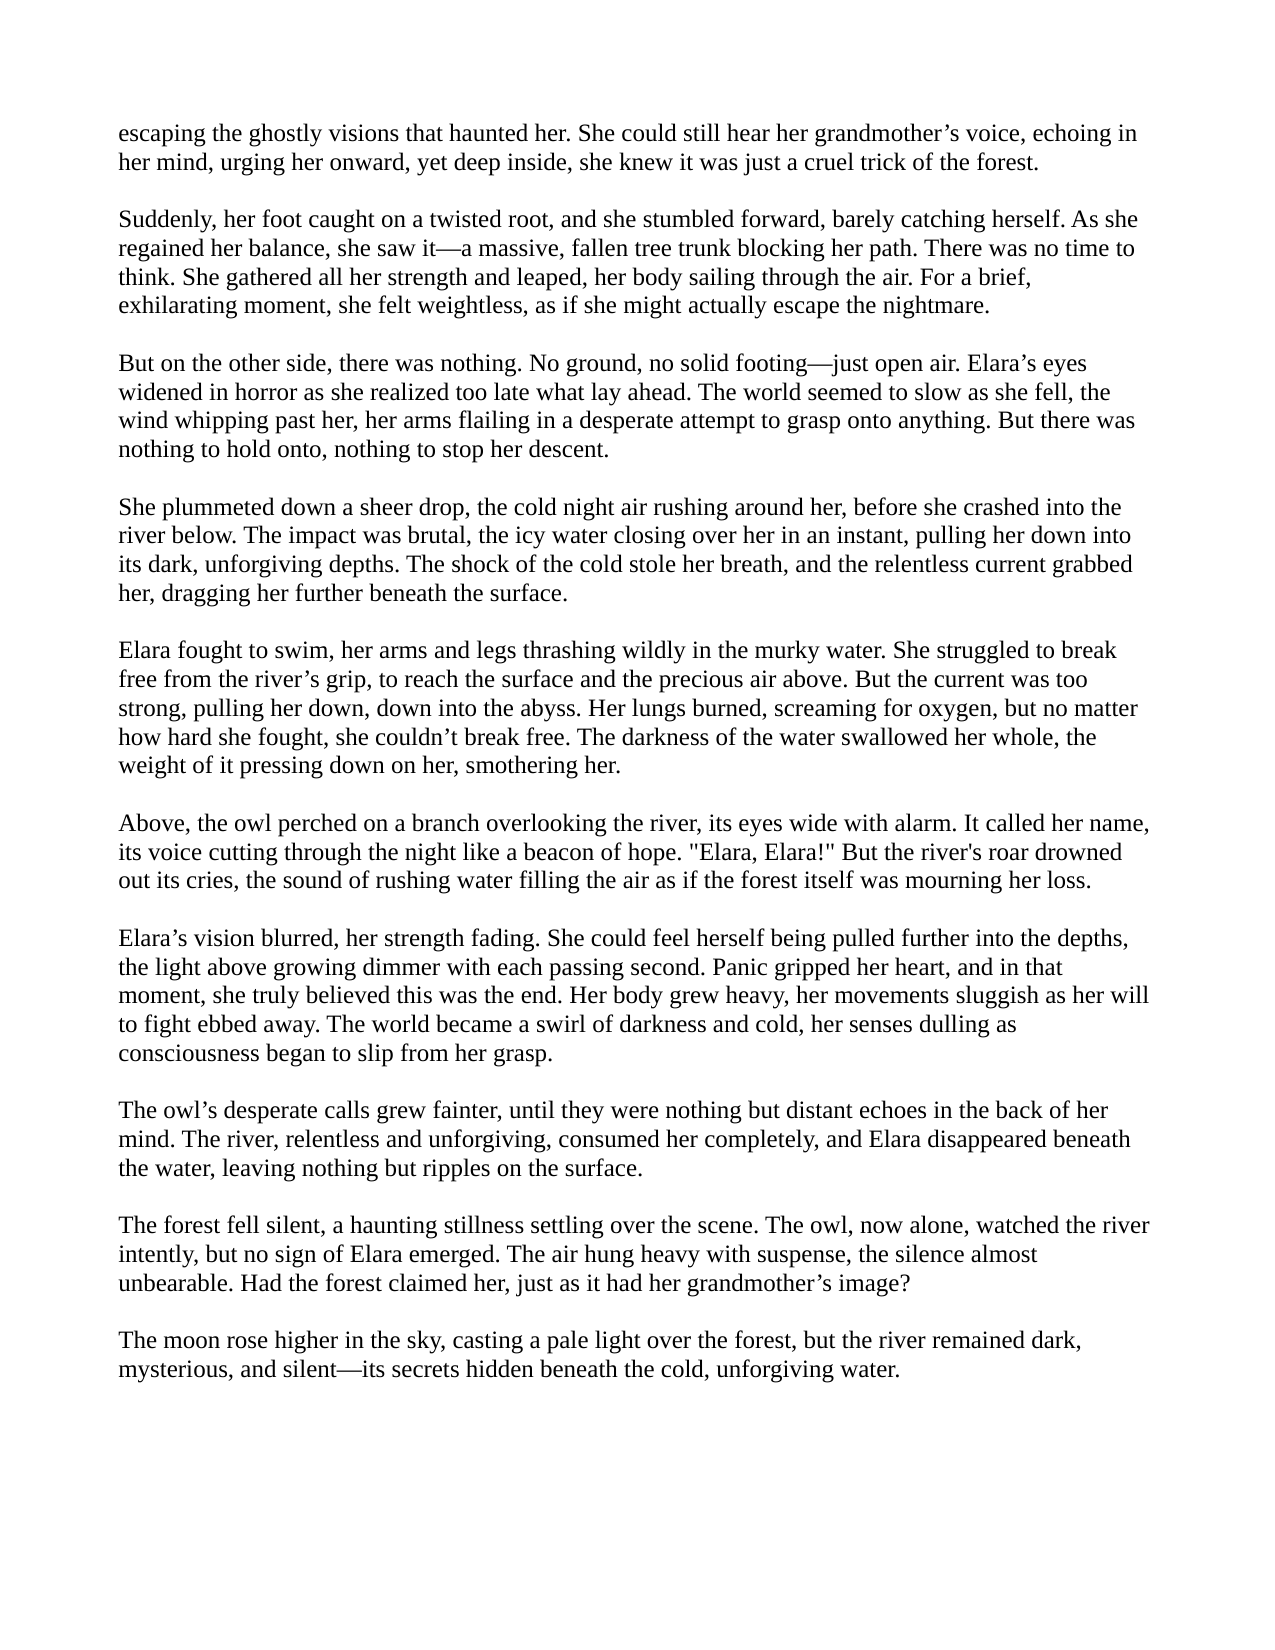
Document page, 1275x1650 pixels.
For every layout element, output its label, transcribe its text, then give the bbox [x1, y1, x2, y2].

text But on the other side, there was nothing. No ground, no solid footing—just open air. Elara’s eyes widened in horror as she realized too late what lay ahead. The world seemed to slow as she fell, the wind whipping past her, her arms flailing in a desperate attempt to grasp onto anything. But there was nothing to hold onto, nothing to stop her descent. [118, 348, 1157, 463]
text Elara’s vision blurred, her strength fading. She could feel herself being pulled further into the depths, the light above growing dimmer with each passing second. Panic gripped her heart, and in that moment, she truly believed this was the end. Her body grew heavy, her movements sluggish as her will to fight ebbed away. The world became a swirl of darkness and cold, her senses dulling as consciousness began to slip from her grasp. [118, 923, 1157, 1067]
text Elara fought to swim, her arms and legs thrashing wildly in the murky water. She struggled to break free from the river’s grip, to reach the surface and the precious air above. But the current was too strong, pulling her down, down into the abyss. Her lungs burned, screaming for oxygen, but no matter how hard she fought, she couldn’t break free. The darkness of the water swallowed her whole, the weight of it pressing down on her, smothering her. [118, 636, 1157, 779]
text The owl’s desperate calls grew fainter, until they were nothing but distant echoes in the back of her mind. The river, relentless and unforgiving, consumed her completely, and Elara disappeared beneath the water, leaving nothing but ripples on the surface. [118, 1096, 1157, 1182]
text The moon rose higher in the sky, casting a pale light over the forest, but the river remained dark, mysterious, and silent—its secrets hidden beneath the cold, unforgiving water. [118, 1326, 1157, 1383]
text Above, the owl perched on a branch overlooking the river, its eyes wide with alarm. It called her name, its voice cutting through the night like a beacon of hope. "Elara, Elara!" But the river's roar drowned out its cries, the sound of rushing water filling the air as if the forest itself was mourning her loss. [118, 808, 1157, 894]
text She plummeted down a sheer drop, the cold night air rushing around her, before she crashed into the river below. The impact was brutal, the icy water closing over her in an instant, pulling her down into its dark, unforgiving depths. The shock of the cold stole her breath, and the relentless current grabbed her, dragging her further beneath the surface. [118, 492, 1157, 607]
text The forest fell silent, a haunting stillness settling over the scene. The owl, now alone, watched the river intently, but no sign of Elara emerged. The air hung heavy with suspense, the silence almost unbearable. Had the forest claimed her, just as it had her grandmother’s image? [118, 1211, 1157, 1297]
text escaping the ghostly visions that haunted her. She could still hear her grandmother’s voice, echoing in her mind, urging her onward, yet deep inside, she knew it was just a cruel trick of the forest. [118, 118, 1157, 176]
text Suddenly, her foot caught on a twisted root, and she stumbled forward, barely catching herself. As she regained her balance, she saw it—a massive, fallen tree trunk blocking her path. There was no time to think. She gathered all her strength and leaped, her body sailing through the air. For a brief, exhilarating moment, she felt weightless, as if she might actually escape the nightmare. [118, 204, 1157, 319]
